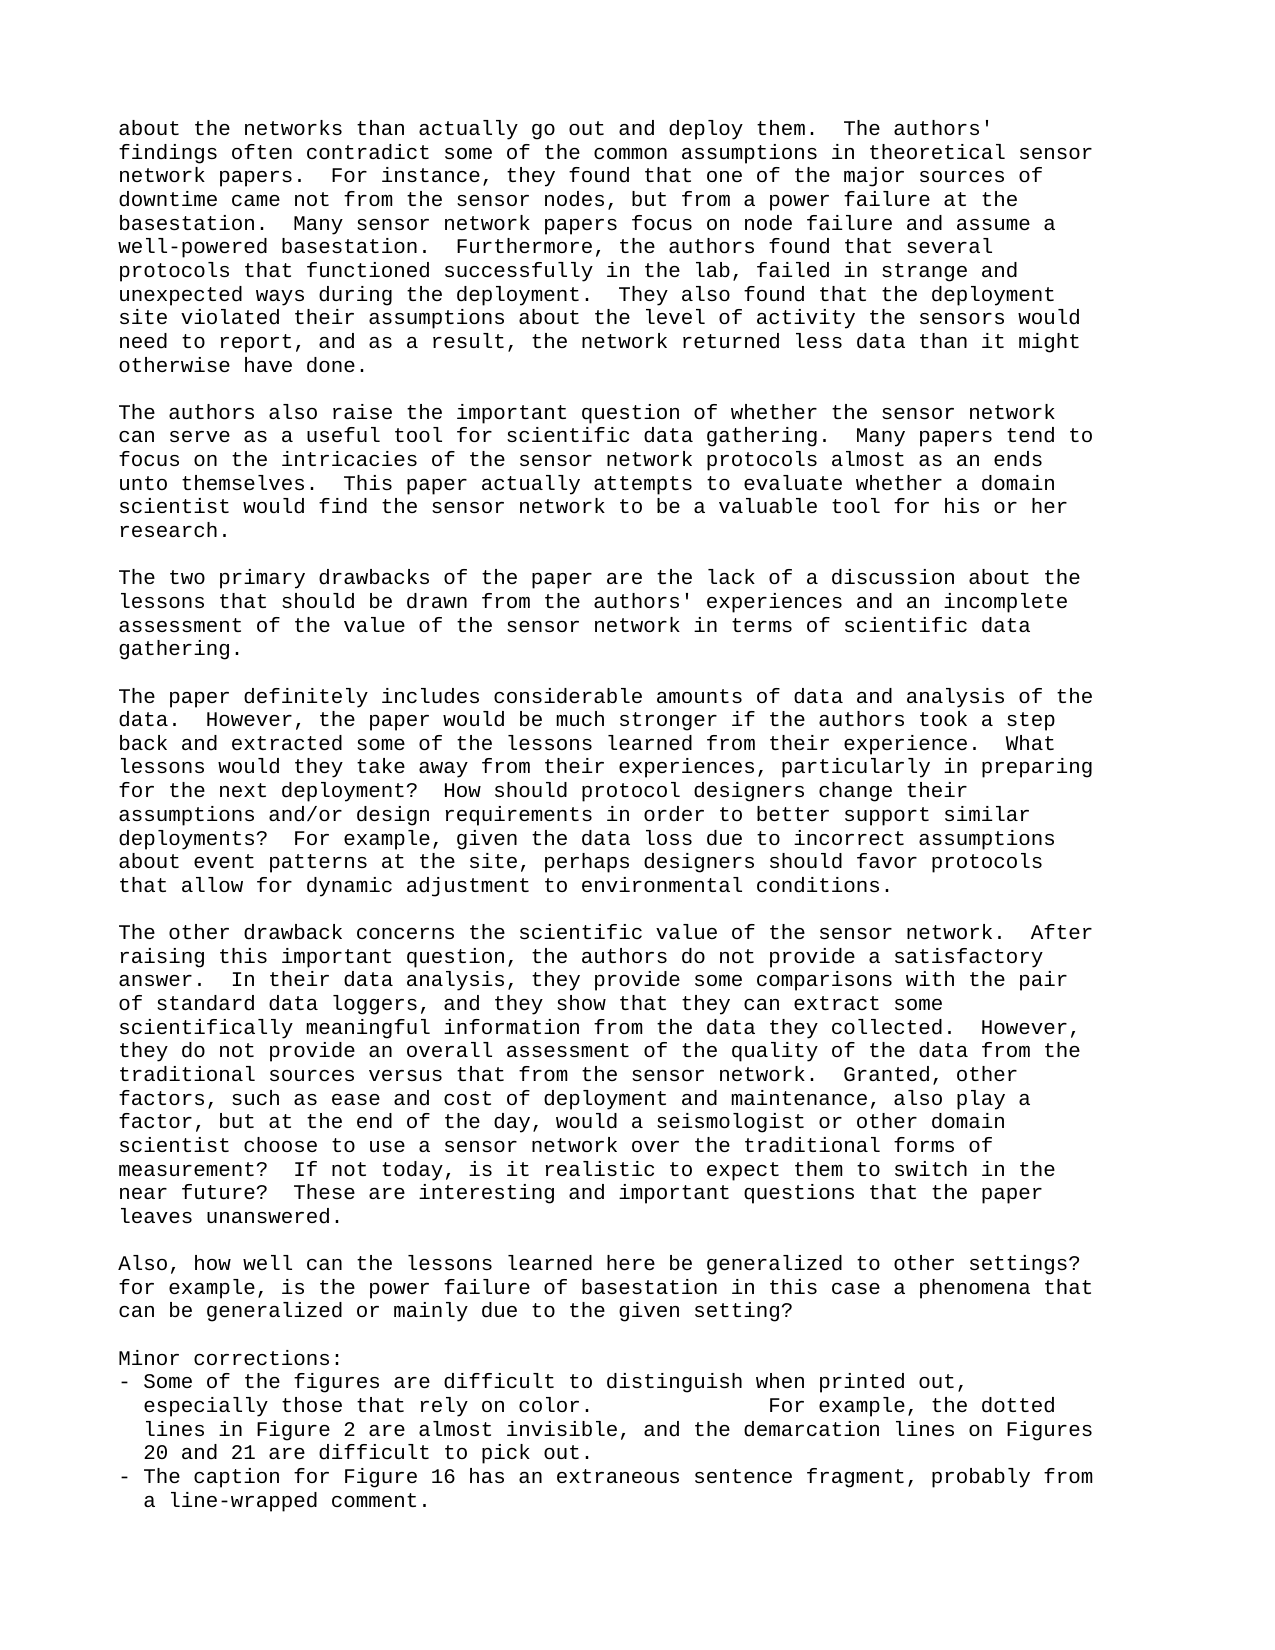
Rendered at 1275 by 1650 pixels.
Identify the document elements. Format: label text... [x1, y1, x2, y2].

text can serve as a useful tool for scientific data gathering. Many papers tend to [118, 426, 1157, 449]
text site violated their assumptions about the level of activity the sensors would [118, 307, 1157, 331]
text focus on the intricacies of the sensor network protocols almost as an ends [118, 449, 1157, 473]
text unexpected ways during the deployment. They also found that the deployment [118, 284, 1157, 307]
text deployments? For example, given the data loss due to incorrect assumptions [118, 827, 1157, 851]
text Also, how well can the lessons learned here be generalized to other settings? [118, 1253, 1157, 1277]
text data. However, the paper would be much stronger if the authors took a step [118, 709, 1157, 733]
text a line-wrapped comment. [118, 1489, 1157, 1513]
text need to report, and as a result, the network returned less data than it might [118, 331, 1157, 354]
text raising this important question, the authors do not provide a satisfactory [118, 946, 1157, 969]
text for example, is the power failure of basestation in this case a phenomena that [118, 1277, 1157, 1300]
text can be generalized or mainly due to the given setting? [118, 1300, 1157, 1324]
text lessons that should be drawn from the authors' experiences and an incomplete [118, 591, 1157, 615]
text The authors also raise the important question of whether the sensor network [118, 402, 1157, 426]
text factors, such as ease and cost of deployment and maintenance, also play a [118, 1088, 1157, 1111]
text The paper definitely includes considerable amounts of data and analysis of the [118, 686, 1157, 709]
text gathering. [118, 638, 1157, 662]
text Minor corrections: [118, 1348, 1157, 1371]
text unto themselves. This paper actually attempts to evaluate whether a domain [118, 473, 1157, 496]
text network papers. For instance, they found that one of the major sources of [118, 165, 1157, 189]
text about the networks than actually go out and deploy them. The authors' [118, 118, 1157, 142]
text - Some of the figures are difficult to distinguish when printed out, [118, 1371, 1157, 1395]
text basestation. Many sensor network papers focus on node failure and assume a [118, 213, 1157, 236]
text traditional sources versus that from the sensor network. Granted, other [118, 1064, 1157, 1088]
text - The caption for Figure 16 has an extraneous sentence fragment, probably from [118, 1466, 1157, 1489]
text 20 and 21 are difficult to pick out. [118, 1442, 1157, 1466]
text lines in Figure 2 are almost invisible, and the demarcation lines on Figures [118, 1419, 1157, 1442]
text that allow for dynamic adjustment to environmental conditions. [118, 875, 1157, 898]
text of standard data loggers, and they show that they can extract some [118, 993, 1157, 1017]
text assessment of the value of the sensor network in terms of scientific data [118, 615, 1157, 638]
text scientifically meaningful information from the data they collected. However, [118, 1017, 1157, 1040]
text The two primary drawbacks of the paper are the lack of a discussion about the [118, 567, 1157, 591]
text about event patterns at the site, perhaps designers should favor protocols [118, 851, 1157, 875]
text factor, but at the end of the day, would a seismologist or other domain [118, 1111, 1157, 1135]
text research. [118, 520, 1157, 544]
text back and extracted some of the lessons learned from their experience. What [118, 733, 1157, 757]
text scientist would find the sensor network to be a valuable tool for his or her [118, 496, 1157, 520]
text well-powered basestation. Furthermore, the authors found that several [118, 236, 1157, 260]
text answer. In their data analysis, they provide some comparisons with the pair [118, 969, 1157, 993]
text findings often contradict some of the common assumptions in theoretical sensor [118, 142, 1157, 165]
text scientist choose to use a sensor network over the traditional forms of [118, 1135, 1157, 1158]
text lessons would they take away from their experiences, particularly in preparing [118, 757, 1157, 780]
text they do not provide an overall assessment of the quality of the data from the [118, 1040, 1157, 1064]
text for the next deployment? How should protocol designers change their [118, 780, 1157, 804]
text measurement? If not today, is it realistic to expect them to switch in the [118, 1158, 1157, 1182]
text otherwise have done. [118, 354, 1157, 378]
text leaves unanswered. [118, 1206, 1157, 1229]
text protocols that functioned successfully in the lab, failed in strange and [118, 260, 1157, 284]
text assumptions and/or design requirements in order to better support similar [118, 804, 1157, 827]
text The other drawback concerns the scientific value of the sensor network. After [118, 922, 1157, 946]
text near future? These are interesting and important questions that the paper [118, 1182, 1157, 1206]
text downtime came not from the sensor nodes, but from a power failure at the [118, 189, 1157, 213]
text especially those that rely on color. For example, the dotted [118, 1395, 1157, 1419]
